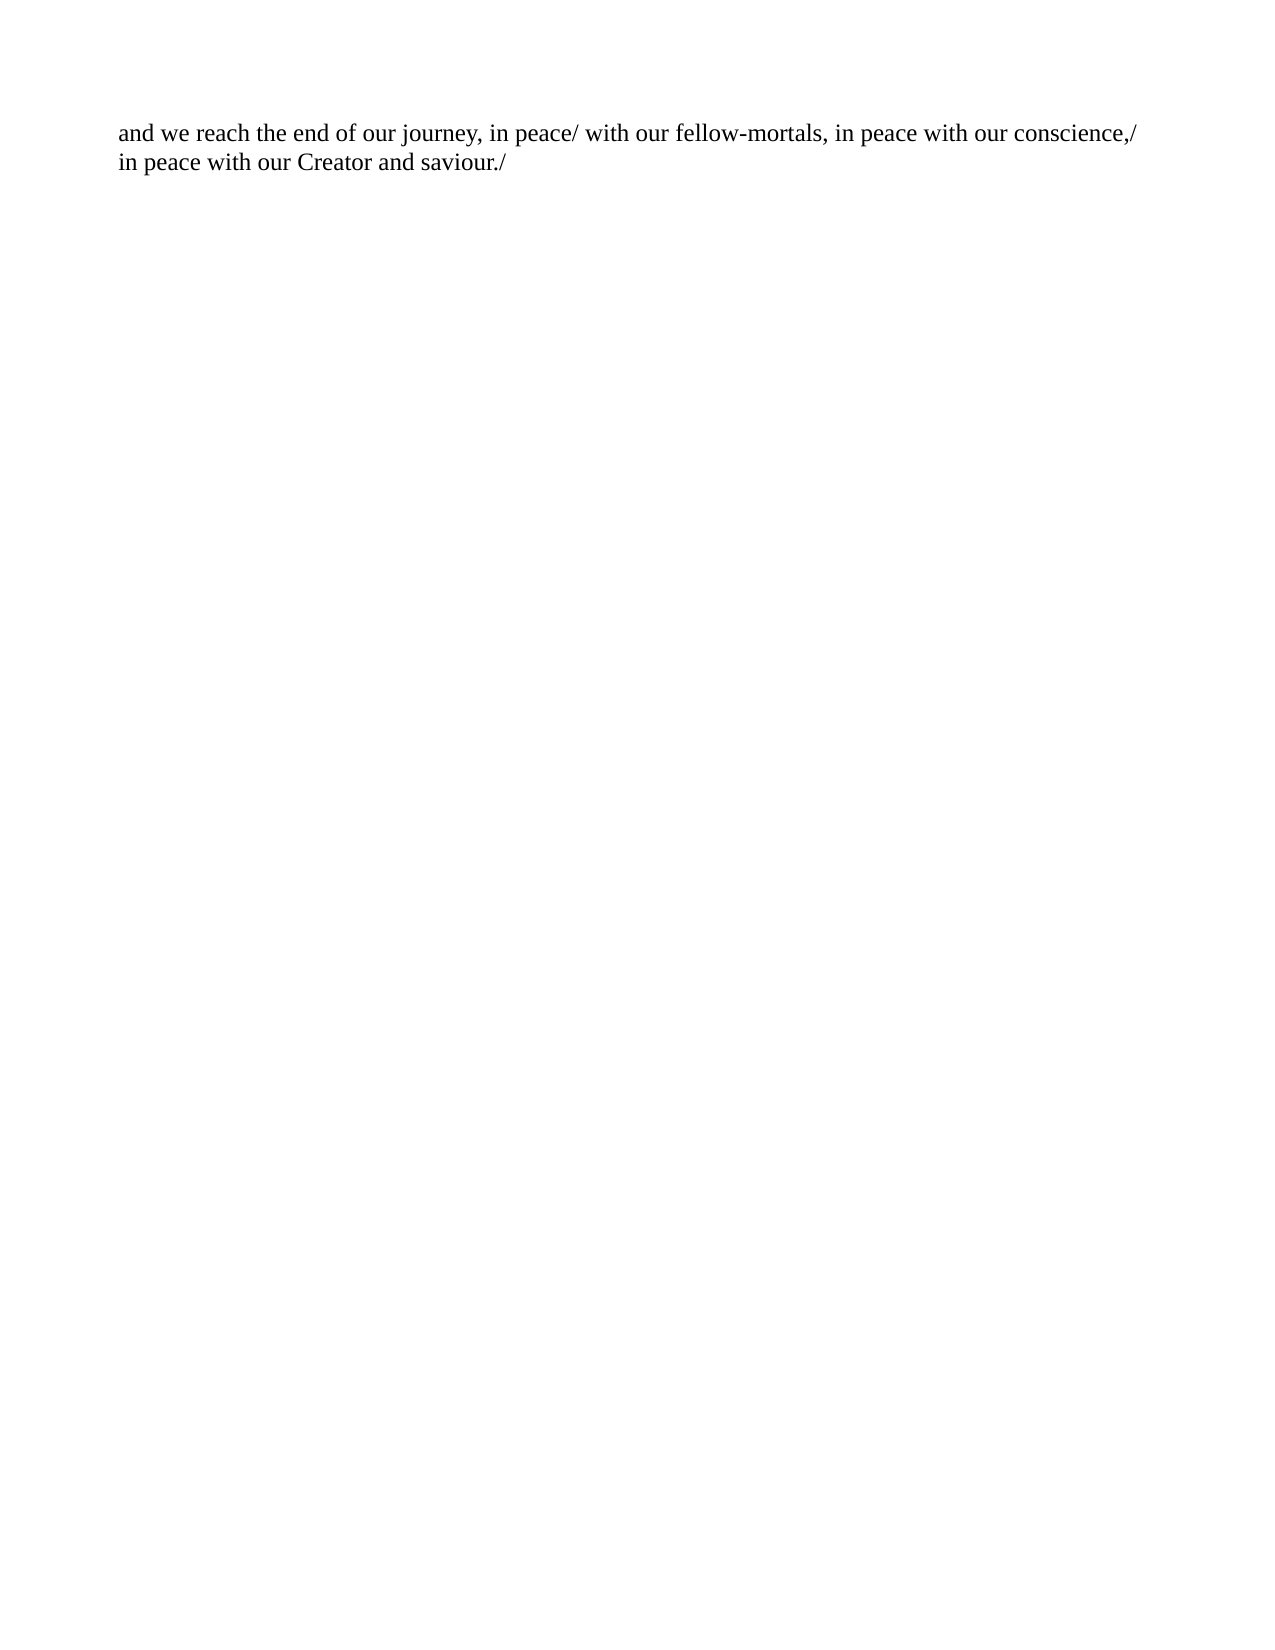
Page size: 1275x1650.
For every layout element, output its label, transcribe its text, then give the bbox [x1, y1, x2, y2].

text and we reach the end of our journey, in peace/ with our fellow-mortals, in peace with our conscience,/ in peace with our Creator and saviour./ [118, 118, 1157, 176]
